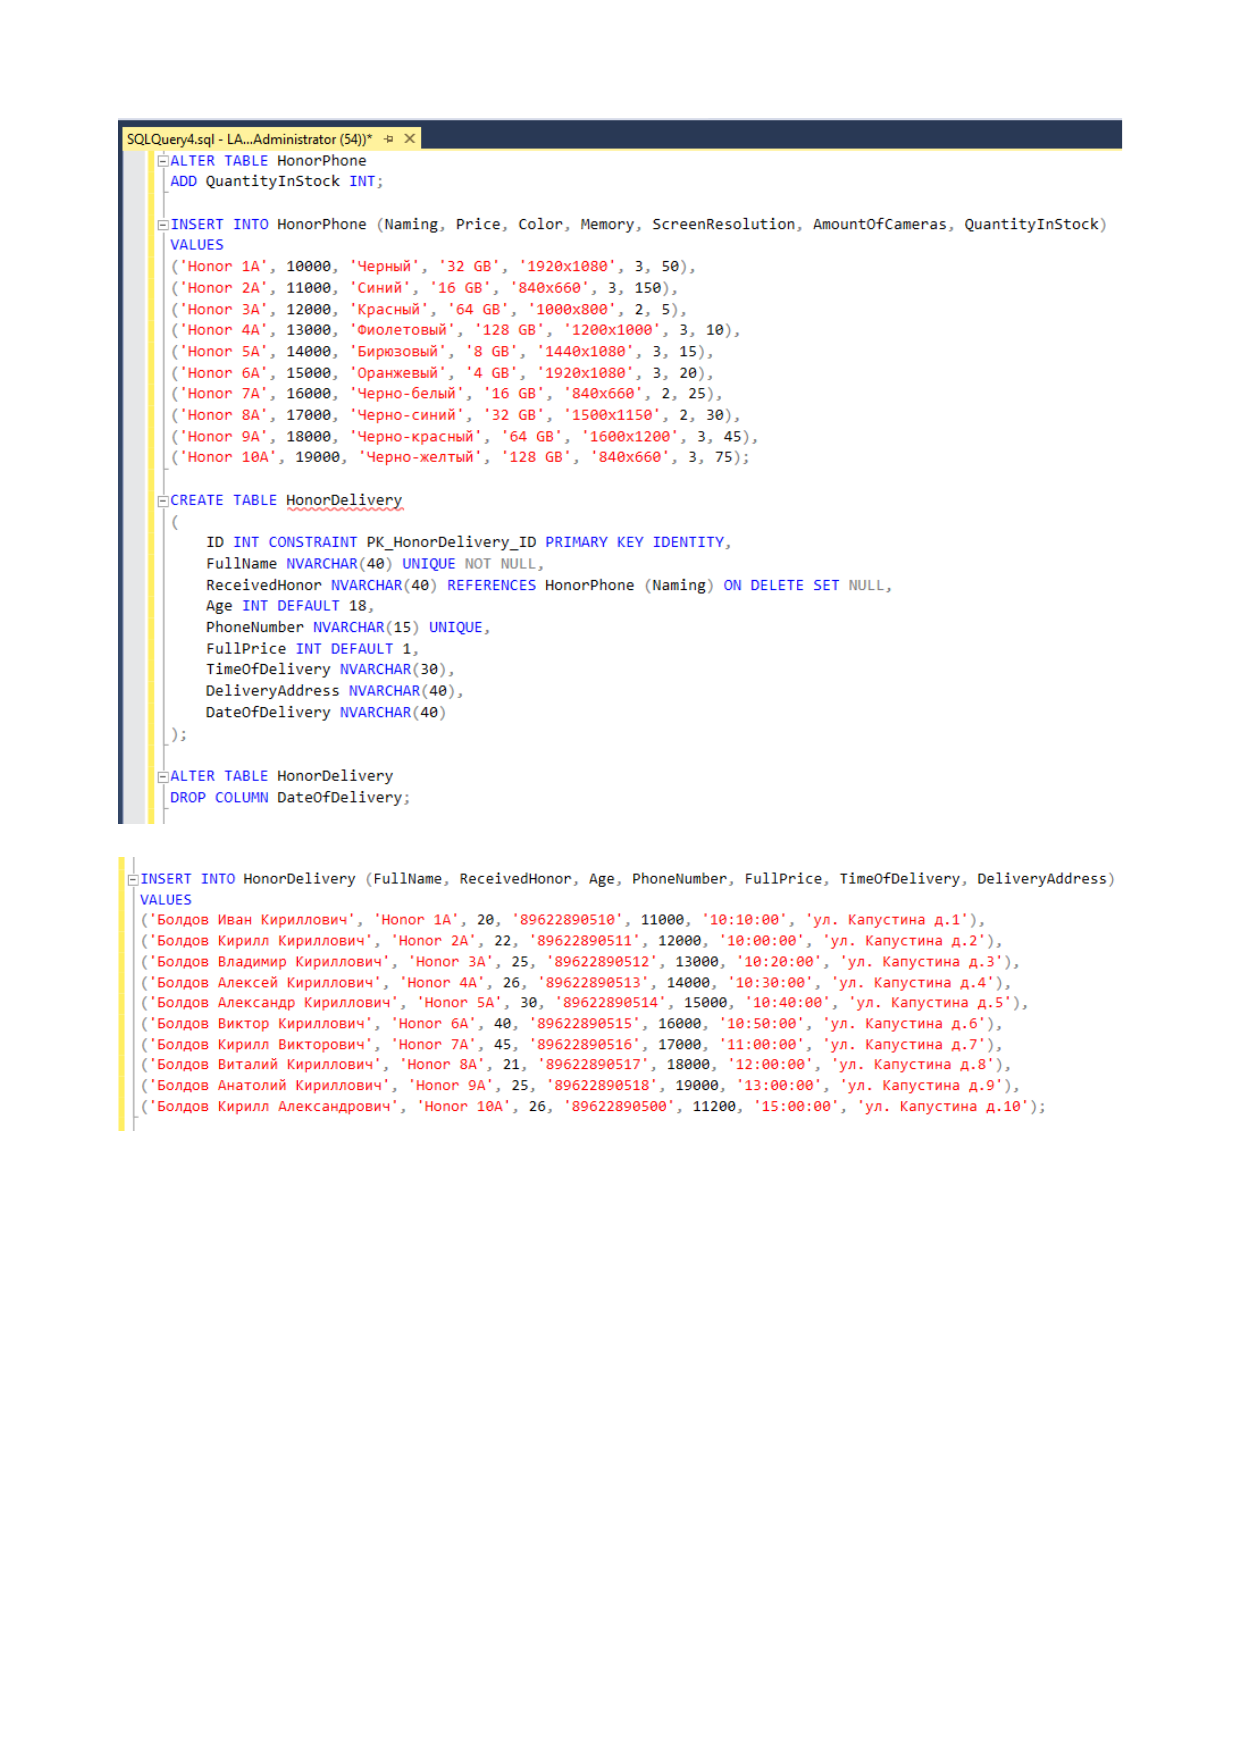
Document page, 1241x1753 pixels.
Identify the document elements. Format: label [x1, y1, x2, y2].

picture [118, 118, 1123, 824]
picture [118, 857, 1123, 1131]
